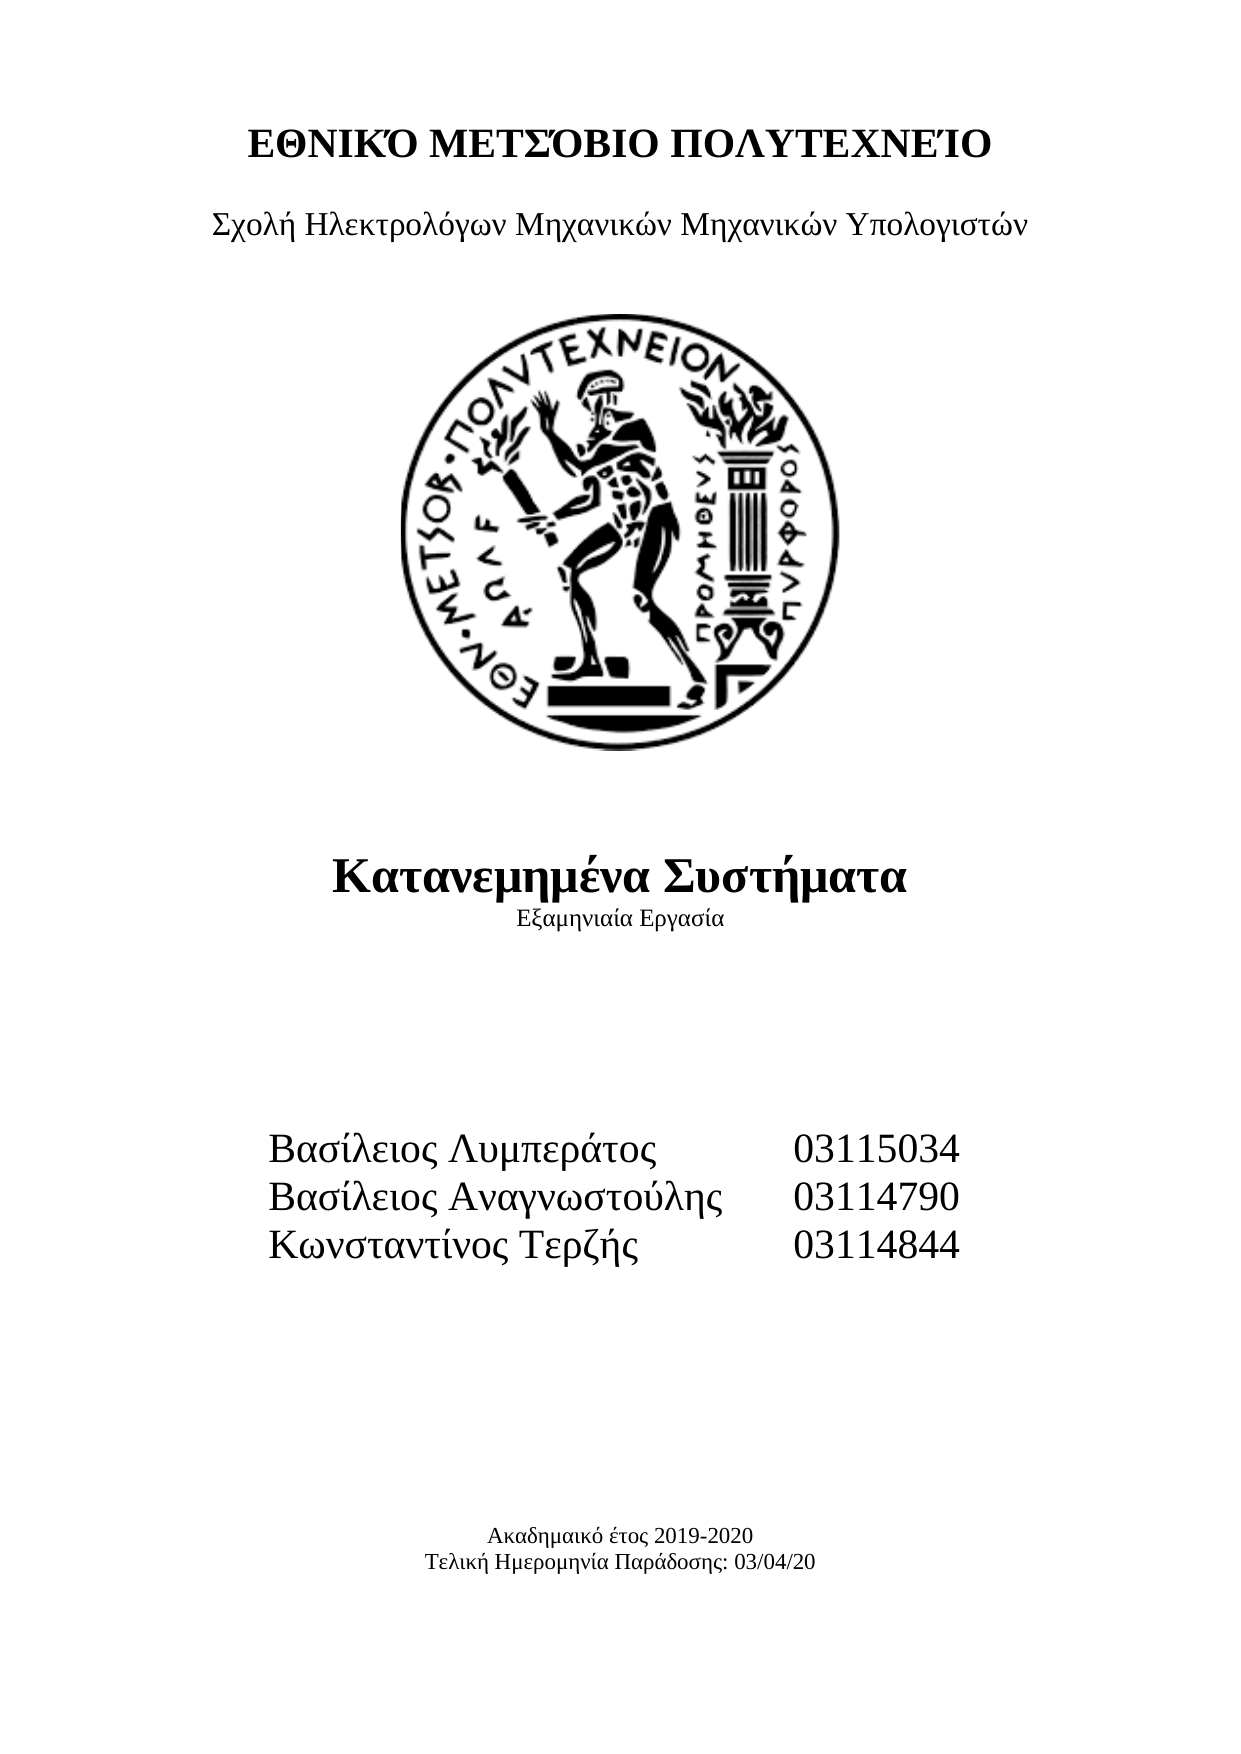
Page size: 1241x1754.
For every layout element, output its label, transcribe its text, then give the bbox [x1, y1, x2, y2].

text Τελική Ημερομηνία Παράδοσης: 03/04/20 [118, 1548, 1122, 1574]
text Ακαδημαικό έτος 2019-2020 [118, 1522, 1122, 1548]
text Βασίλειος Λυμπεράτος 03115034 [118, 1124, 1122, 1172]
text Εξαμηνιαία Εργασία [118, 903, 1122, 932]
text Κατανεμημένα Συστήματα [118, 846, 1122, 903]
text Κωνσταντίνος Τερζής 03114844 [118, 1220, 1122, 1268]
text ΕΘΝΙΚΌ ΜΕΤΣΌΒΙΟ ΠΟΛΥΤΕΧΝΕΊΟ [118, 118, 1122, 166]
text Βασίλειος Αναγνωστούλης 03114790 [118, 1172, 1122, 1220]
picture [400, 314, 840, 751]
text Σχολή Ηλεκτρολόγων Μηχανικών Μηχανικών Υπολογιστών [118, 204, 1122, 243]
